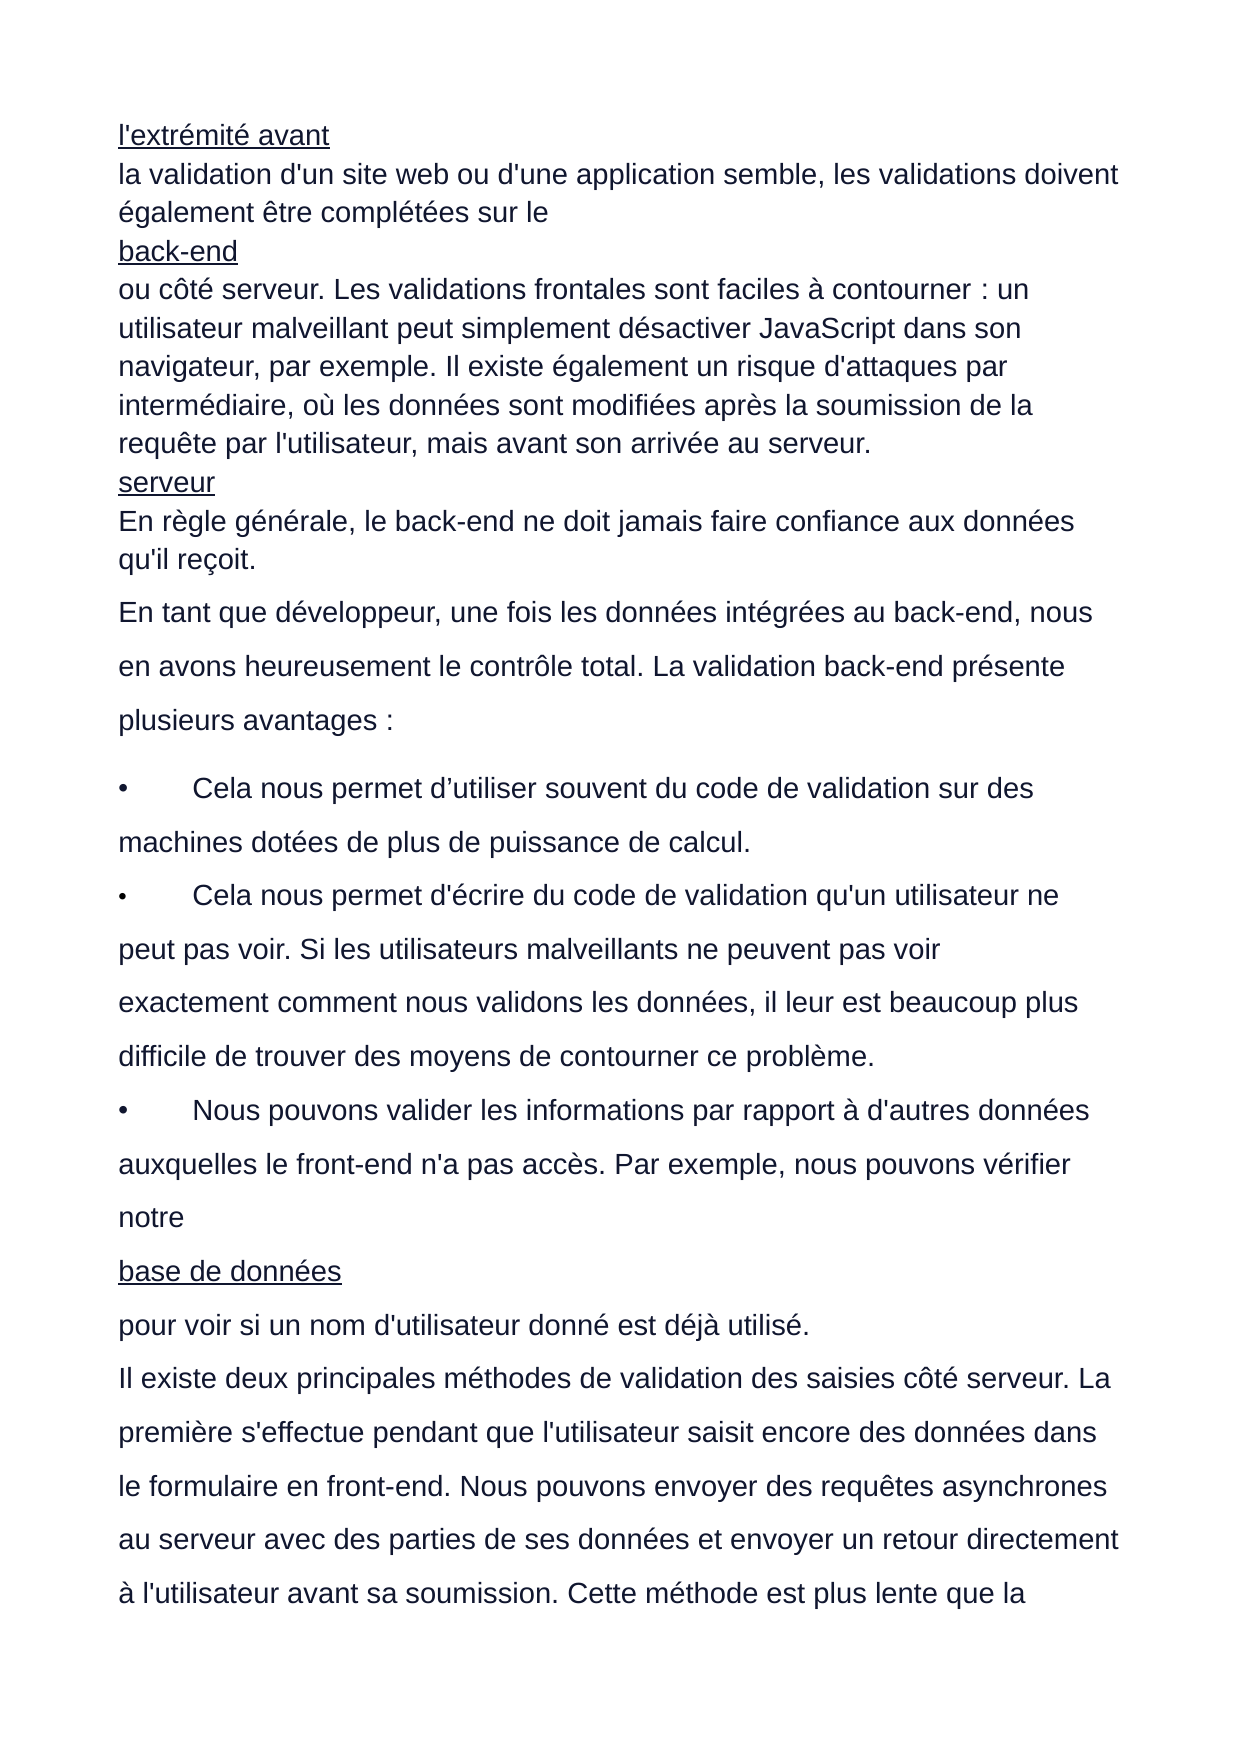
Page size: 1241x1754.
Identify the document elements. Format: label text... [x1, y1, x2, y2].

list Nous pouvons valider les informations par rapport à d'autres données auxquelles le front-end n'a pas accès. Par exemple, nous pouvons vérifier notre [118, 1093, 1122, 1234]
text En règle générale, le back-end ne doit jamais faire confiance aux données qu'il reçoit. [118, 503, 1122, 576]
text Il existe deux principales méthodes de validation des saisies côté serveur. La première s'effectue pendant que l'utilisateur saisit encore des données dans le formulaire en front-end. Nous pouvons envoyer des requêtes asynchrones au serveur avec des parties de ses données et envoyer un retour directement à l'utilisateur avant sa soumission. Cette méthode est plus lente que la [118, 1361, 1122, 1609]
text ou côté serveur. Les validations frontales sont faciles à contourner : un utilisateur malveillant peut simplement désactiver JavaScript dans son navigateur, par exemple. Il existe également un risque d'attaques par intermédiaire, où les données sont modifiées après la soumission de la requête par l'utilisateur, mais avant son arrivée au serveur. [118, 272, 1122, 460]
text la validation d'un site web ou d'une application semble, les validations doivent également être complétées sur le [118, 157, 1122, 229]
text serveur [118, 465, 1122, 498]
text pour voir si un nom d'utilisateur donné est déjà utilisé. [118, 1308, 1122, 1341]
list Cela nous permet d’utiliser souvent du code de validation sur des machines dotées de plus de puissance de calcul. [118, 771, 1122, 858]
text En tant que développeur, une fois les données intégrées au back-end, nous en avons heureusement le contrôle total. La validation back-end présente plusieurs avantages : [118, 595, 1122, 736]
text back-end [118, 234, 1122, 267]
list Cela nous permet d'écrire du code de validation qu'un utilisateur ne peut pas voir. Si les utilisateurs malveillants ne peuvent pas voir exactement comment nous validons les données, il leur est beaucoup plus difficile de trouver des moyens de contourner ce problème. [118, 878, 1122, 1073]
text base de données [118, 1254, 1122, 1287]
text l'extrémité avant [118, 118, 1122, 152]
